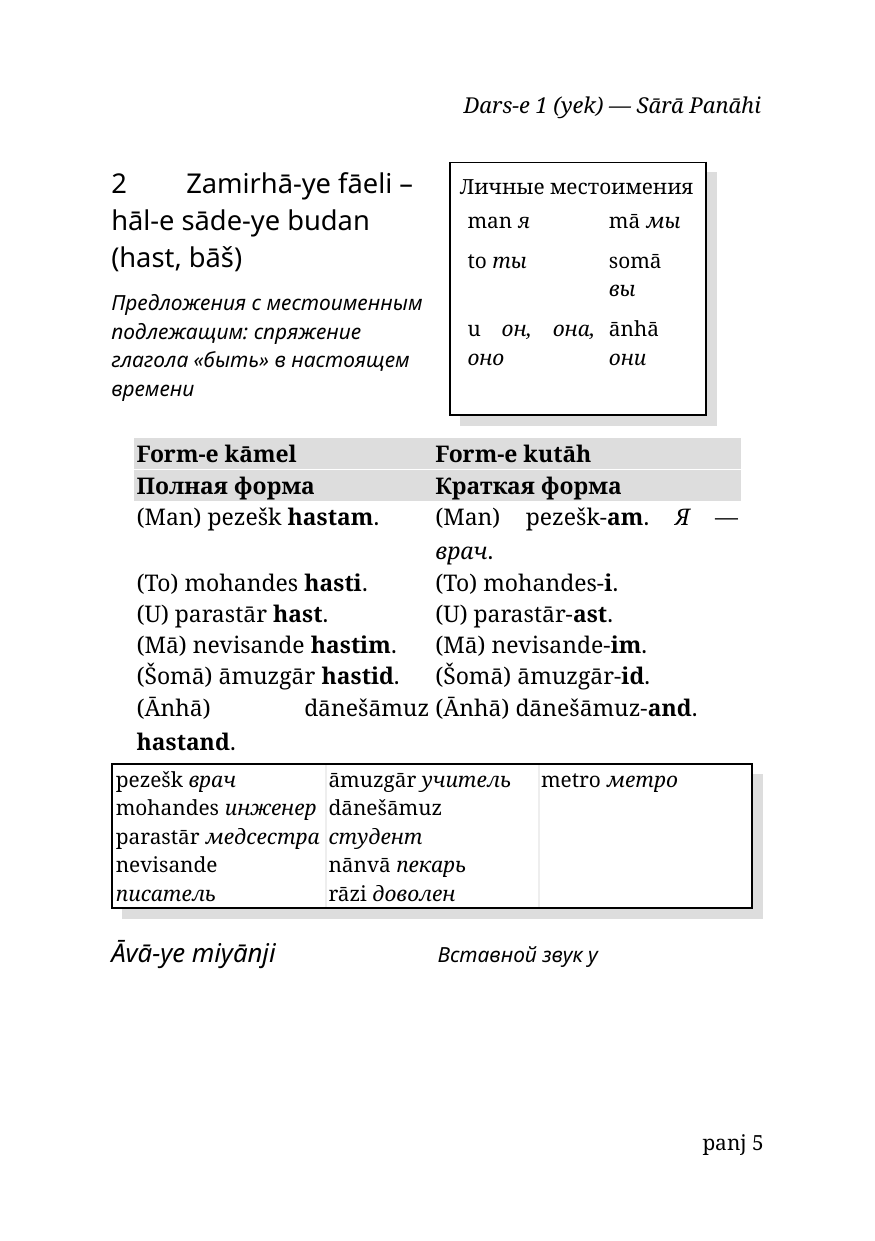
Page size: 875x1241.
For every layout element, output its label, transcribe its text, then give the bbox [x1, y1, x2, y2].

text mohandes инженер [116, 793, 323, 822]
table_header [437, 150, 763, 438]
text metro метро [541, 765, 748, 793]
table_header Form‐e kutāh [432, 438, 741, 469]
table_cell u он, она, оно [462, 309, 603, 377]
table_header Āvā‐ye miyānji [111, 926, 437, 982]
table_header mā мы [603, 201, 698, 240]
table_cell (Šomā) āmuzgār‐id. [432, 660, 741, 691]
table_cell (To) mohandes‐i. [432, 566, 741, 598]
table_cell (Man) pezešk‐am. Я — врач. [432, 501, 741, 566]
text parastār медсестра [116, 822, 323, 850]
table_header Вставной звук y [437, 926, 763, 982]
table_cell (Ānhā) dānešāmuz hastand. [134, 691, 432, 757]
table_header Form‐e kāmel [134, 438, 432, 469]
table_header man я [462, 201, 603, 240]
table_cell (U) parastār‐ast. [432, 598, 741, 629]
text panj 5 [111, 1128, 763, 1157]
table_header Zamirhā‐ye fāeli – hāl‐e sāde‐ye budan (hast, bāš) Предложения с местоименным подлежащим: спряжение глагола «быть» в настоящем времени [111, 150, 437, 438]
table_cell (To) mohandes hasti. [134, 566, 432, 598]
table_cell somā вы [603, 240, 698, 309]
table_cell to ты [462, 240, 603, 309]
text pezešk врач [116, 765, 323, 793]
text rāzi доволен [328, 879, 536, 907]
table_cell ānhā они [603, 309, 698, 377]
table_cell (Šomā) āmuzgār hastid. [134, 660, 432, 691]
table_cell (Ānhā) dānešāmuz‐and. [432, 691, 741, 757]
table_cell Краткая форма [432, 470, 741, 501]
text nevisande писатель [116, 850, 323, 907]
table_cell (U) parastār hast. [134, 598, 432, 629]
table_cell (Man) pezešk hastam. [134, 501, 432, 566]
table_cell Полная форма [134, 470, 432, 501]
table_cell (Mā) nevisande hastim. [134, 629, 432, 660]
text nānvā пекарь [328, 850, 536, 879]
text dānešāmuz студент [328, 793, 536, 850]
table_cell (Mā) nevisande‐im. [432, 629, 741, 660]
text āmuzgār учитель [328, 765, 536, 793]
